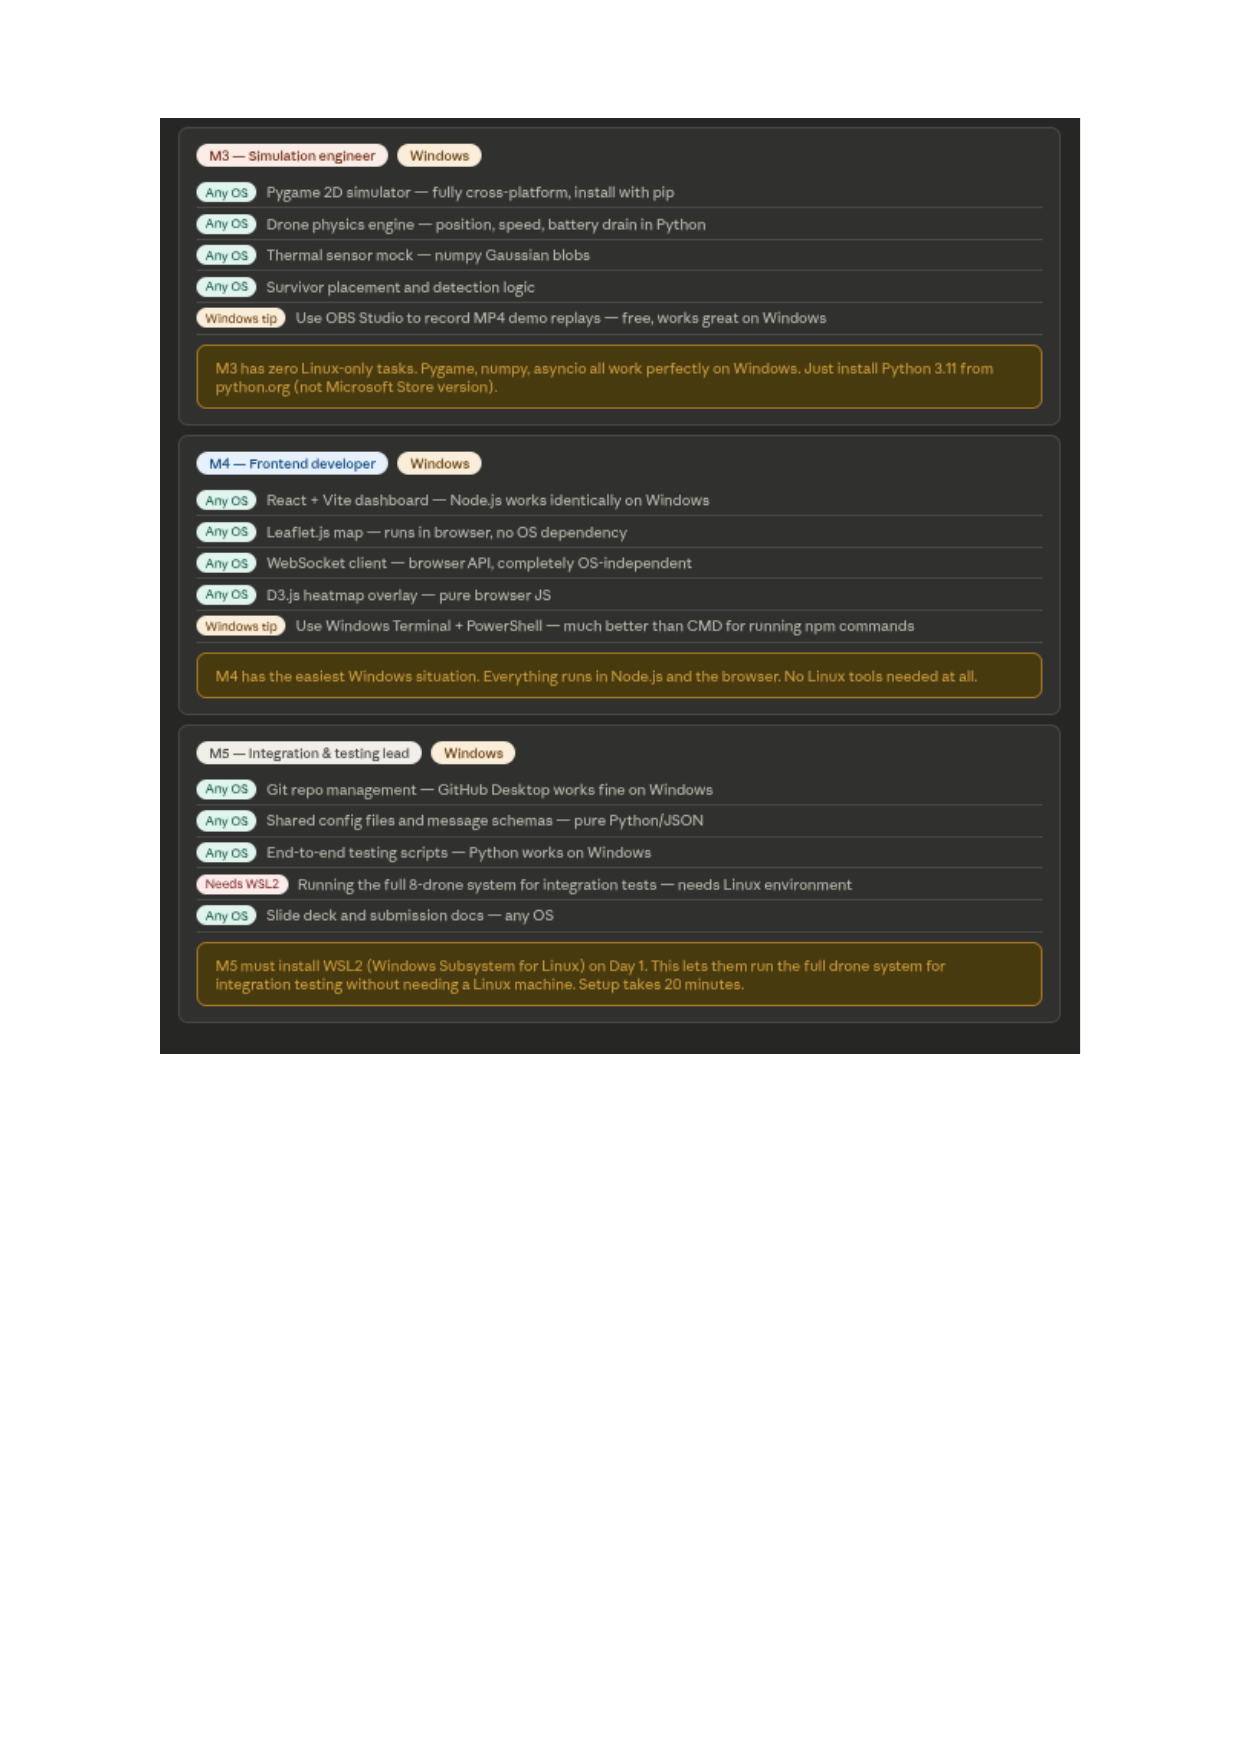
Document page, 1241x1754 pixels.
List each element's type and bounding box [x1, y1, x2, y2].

picture [160, 118, 1080, 1054]
